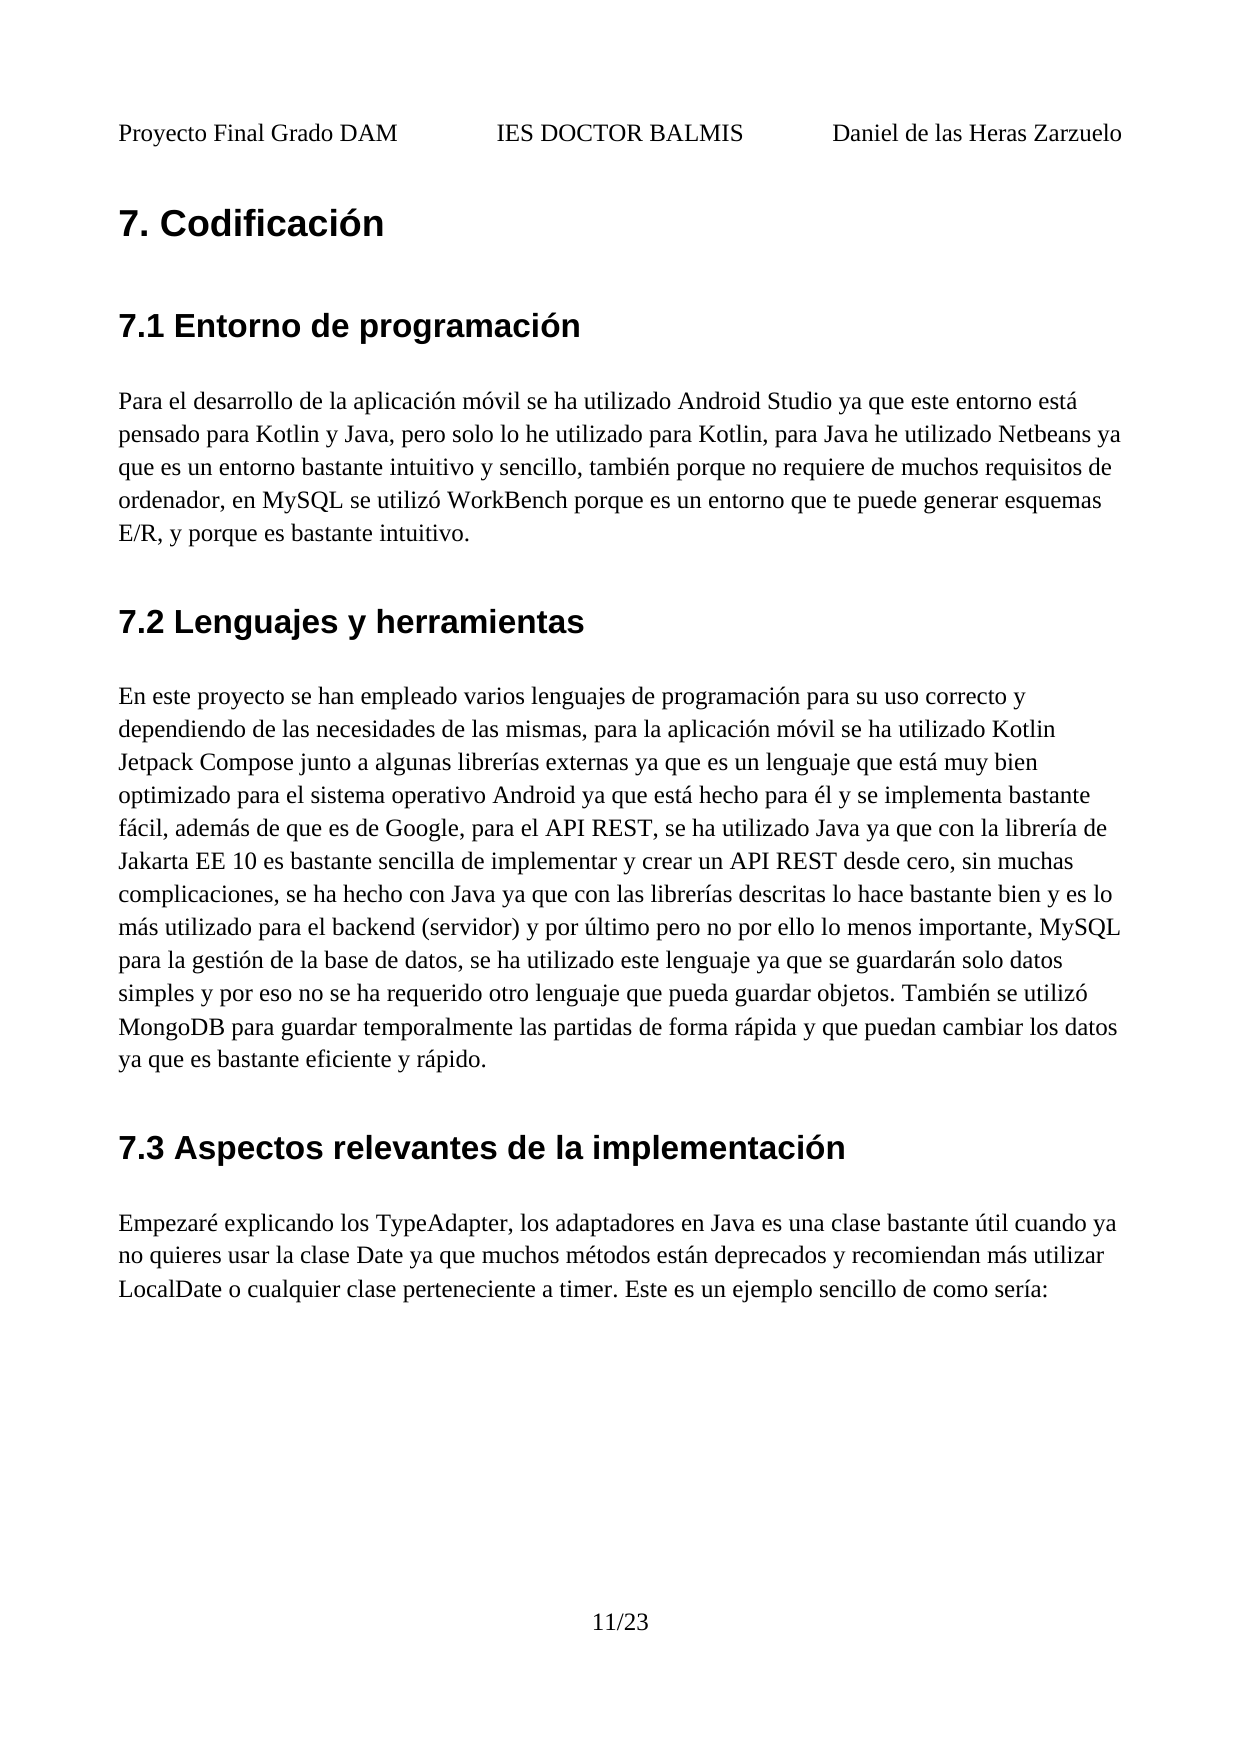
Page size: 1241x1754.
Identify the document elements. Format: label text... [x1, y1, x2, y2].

text Empezaré explicando los TypeAdapter, los adaptadores en Java es una clase bastante útil cuando ya no quieres usar la clase Date ya que muchos métodos están deprecados y recomiendan más utilizar LocalDate o cualquier clase perteneciente a timer. Este es un ejemplo sencillo de como sería: [118, 1208, 1122, 1302]
subtitle 7.1 Entorno de programación [118, 307, 1122, 345]
text Para el desarrollo de la aplicación móvil se ha utilizado Android Studio ya que este entorno está pensado para Kotlin y Java, pero solo lo he utilizado para Kotlin, para Java he utilizado Netbeans ya que es un entorno bastante intuitivo y sencillo, también porque no requiere de muchos requisitos de ordenador, en MySQL se utilizó WorkBench porque es un entorno que te puede generar esquemas E/R, y porque es bastante intuitivo. [118, 386, 1122, 547]
subtitle 7.2 Lenguajes y herramientas [118, 602, 1122, 640]
text En este proyecto se han empleado varios lenguajes de programación para su uso correcto y dependiendo de las necesidades de las mismas, para la aplicación móvil se ha utilizado Kotlin Jetpack Compose junto a algunas librerías externas ya que es un lenguaje que está muy bien optimizado para el sistema operativo Android ya que está hecho para él y se implementa bastante fácil, además de que es de Google, para el API REST, se ha utilizado Java ya que con la librería de Jakarta EE 10 es bastante sencilla de implementar y crear un API REST desde cero, sin muchas complicaciones, se ha hecho con Java ya que con las librerías descritas lo hace bastante bien y es lo más utilizado para el backend (servidor) y por último pero no por ello lo menos importante, MySQL para la gestión de la base de datos, se ha utilizado este lenguaje ya que se guardarán solo datos simples y por eso no se ha requerido otro lenguaje que pueda guardar objetos. También se utilizó MongoDB para guardar temporalmente las partidas de forma rápida y que puedan cambiar los datos ya que es bastante eficiente y rápido. [118, 681, 1122, 1073]
subtitle 7.3 Aspectos relevantes de la implementación [118, 1128, 1122, 1166]
subtitle 7. Codificación [118, 201, 1122, 244]
